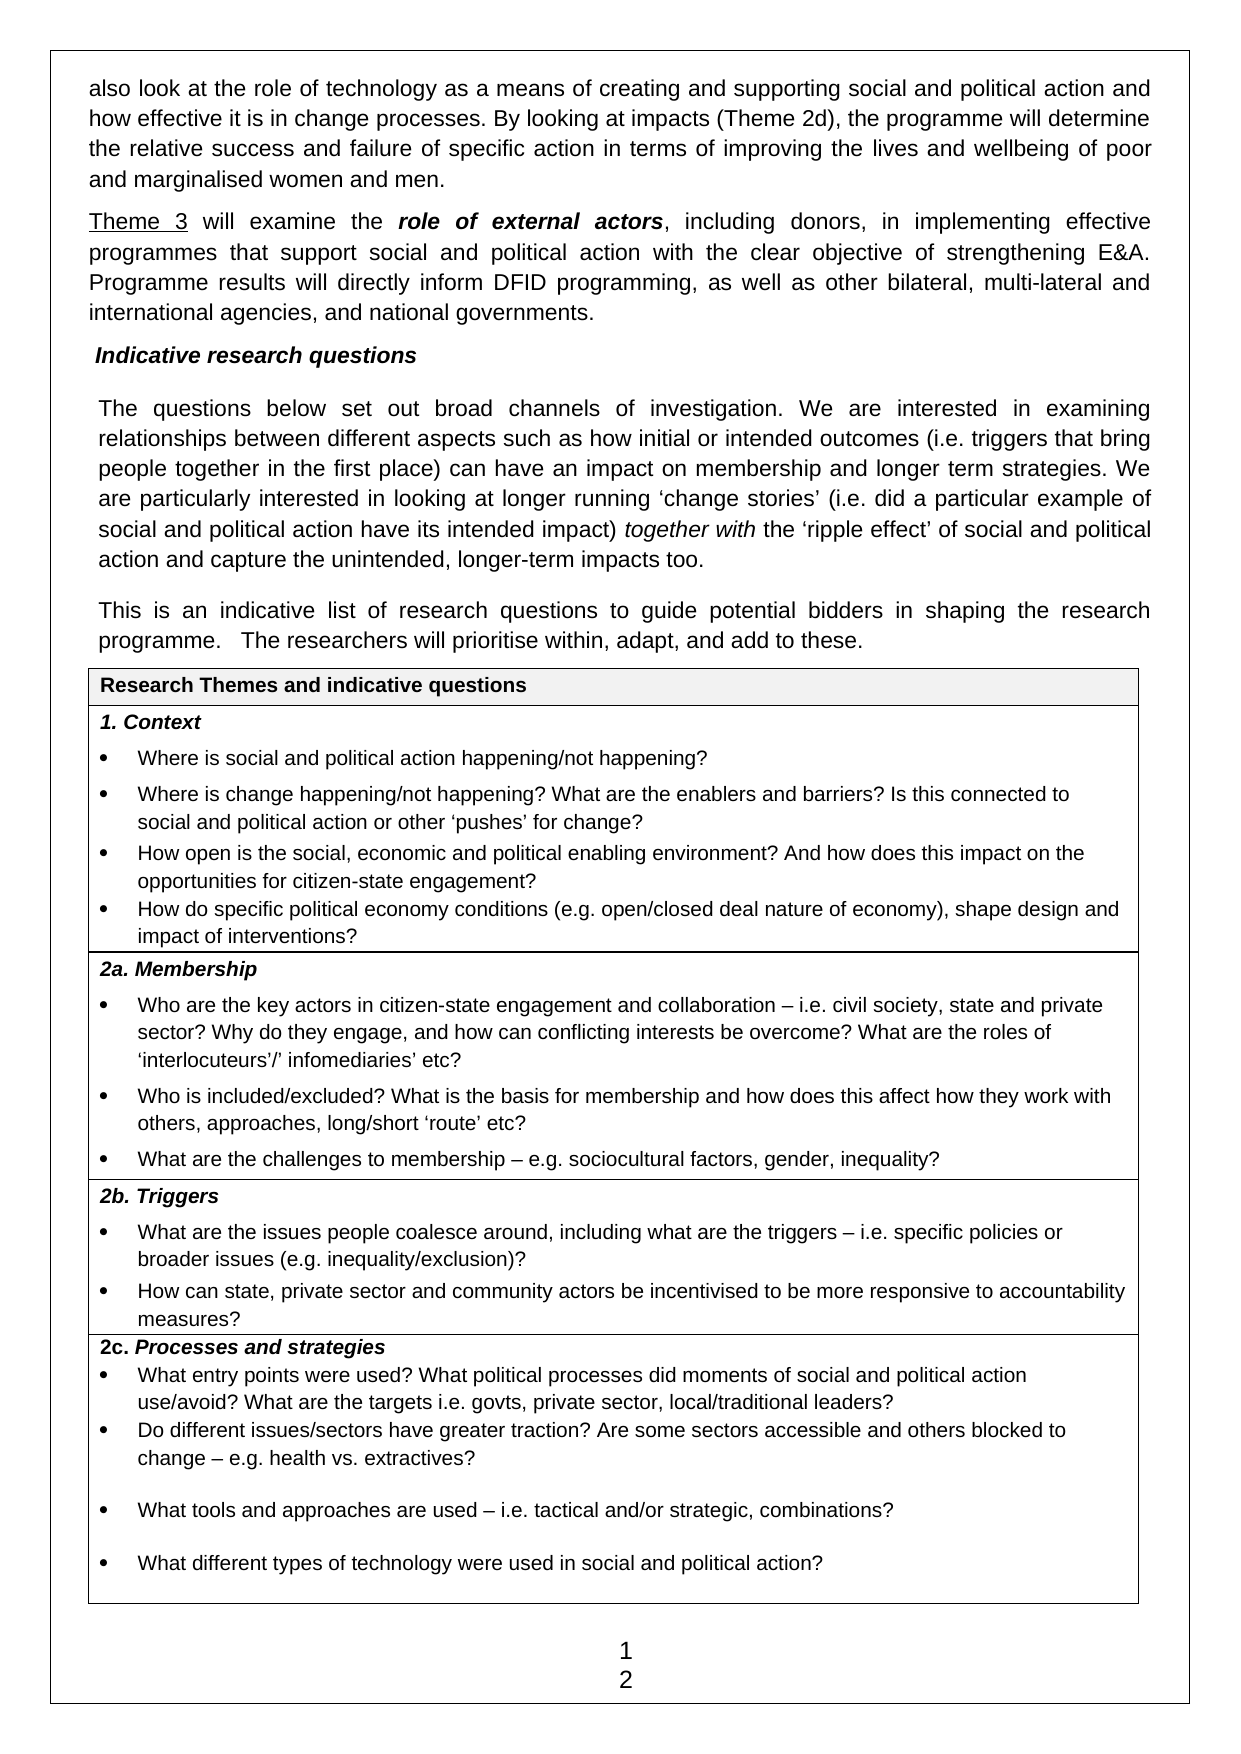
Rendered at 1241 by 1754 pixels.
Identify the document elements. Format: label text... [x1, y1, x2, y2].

table_header [93, 384, 98, 668]
table_header [89, 384, 93, 668]
table_cell [1139, 1334, 1152, 1603]
table_cell Research Themes and indicative questions [89, 669, 1138, 705]
text also look at the role of technology as a means of creating and supporting social and political action and how effective it is in change processes. By looking at impacts (Theme 2d), the programme will determine the relative success and failure of specific action in terms of improving the lives and wellbeing of poor and marginalised women and men. [89, 75, 1152, 192]
table_cell [1139, 668, 1152, 705]
table_header The questions below set out broad channels of investigation. We are interested in examining relationships between different aspects such as how initial or intended outcomes (i.e. triggers that bring people together in the first place) can have an impact on membership and longer term strategies. We are particularly interested in looking at longer running ‘change stories’ (i.e. did a particular example of social and political action have its intended impact) together with the ‘ripple effect’ of social and political action and capture the unintended, longer-term impacts too. This is an indicative list of research questions to guide potential bidders in shaping the research programme. The researchers will prioritise within, adapt, and add to these. [98, 384, 1152, 668]
table_cell 2c. Processes and strategies What entry points were used? What political processes did moments of social and political action use/avoid? What are the targets i.e. govts, private sector, local/traditional leaders? Do different issues/sectors have greater traction? Are some sectors accessible and others blocked to change – e.g. health vs. extractives? What tools and approaches are used – i.e. tactical and/or strategic, combinations? What different types of technology were used in social and political action? Where ICTs and new media used as a mechanism for creating coalitions and collaborations? Did it contribute to achieving the desired change? [89, 1335, 1138, 1603]
table_cell 2a. Membership Who are the key actors in citizen-state engagement and collaboration – i.e. civil society, state and private sector? Why do they engage, and how can conflicting interests be overcome? What are the roles of ‘interlocuteurs’/’ infomediaries’ etc? Who is included/excluded? What is the basis for membership and how does this affect how they work with others, approaches, long/short ‘route’ etc? What are the challenges to membership – e.g. sociocultural factors, gender, inequality? [89, 953, 1138, 1179]
table_cell 1. Context Where is social and political action happening/not happening? Where is change happening/not happening? What are the enablers and barriers? Is this connected to social and political action or other ‘pushes’ for change? How open is the social, economic and political enabling environment? And how does this impact on the opportunities for citizen-state engagement? How do specific political economy conditions (e.g. open/closed deal nature of economy), shape design and impact of interventions? [89, 706, 1138, 951]
table_cell 2b. Triggers What are the issues people coalesce around, including what are the triggers – i.e. specific policies or broader issues (e.g. inequality/exclusion)? How can state, private sector and community actors be incentivised to be more responsive to accountability measures? [89, 1180, 1138, 1334]
table_cell [1139, 705, 1152, 951]
table_cell [1139, 951, 1152, 1179]
text Theme 3 will examine the role of external actors, including donors, in implementing effective programmes that support social and political action with the clear objective of strengthening E&A. Programme results will directly inform DFID programming, as well as other bilateral, multi-lateral and international agencies, and national governments. [89, 208, 1152, 325]
text Indicative research questions [89, 342, 1152, 368]
table_cell [1139, 1179, 1152, 1334]
